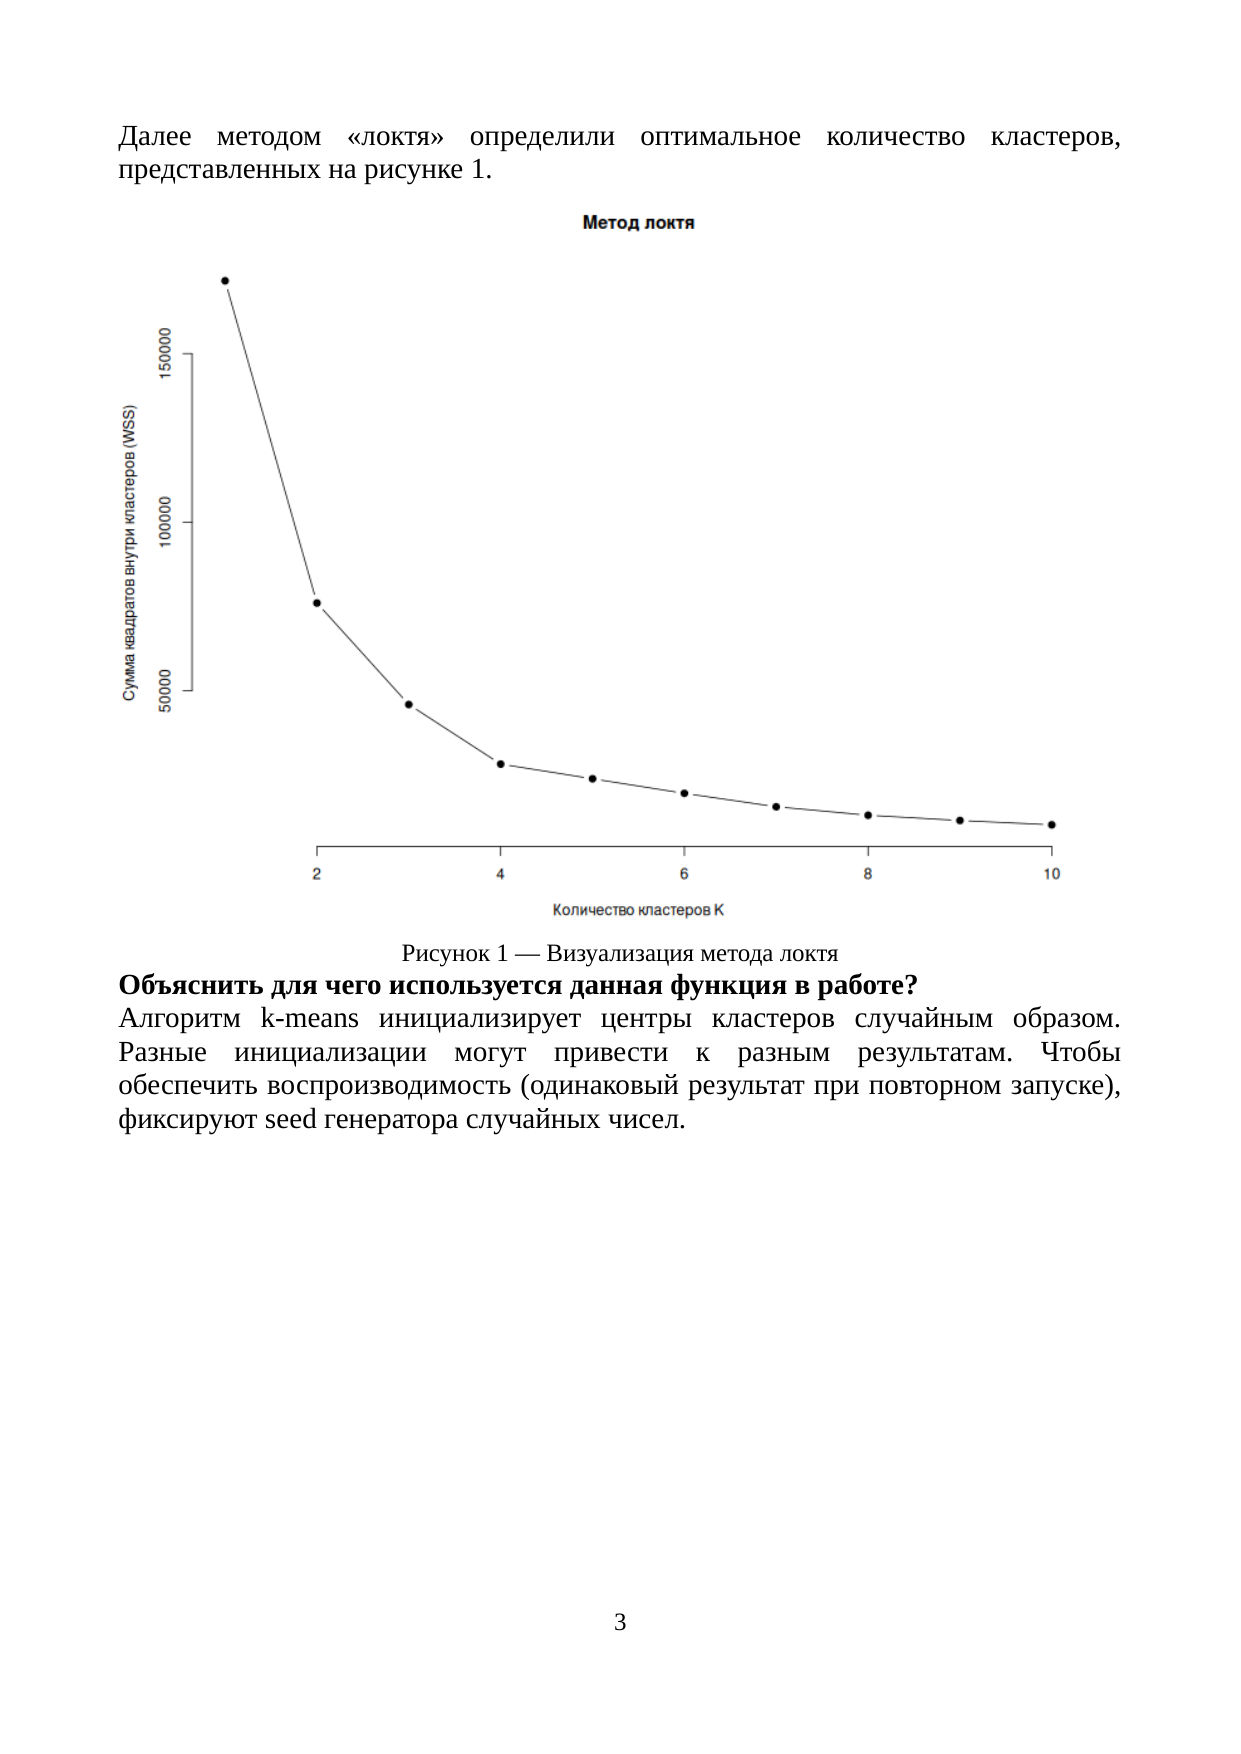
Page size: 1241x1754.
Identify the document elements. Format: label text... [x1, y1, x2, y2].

picture [118, 185, 1123, 939]
text Объяснить для чего используется данная функция в работе? [118, 967, 1122, 1000]
text Рисунок 1 — Визуализация метода локтя [118, 939, 1122, 967]
text Алгоритм k-means инициализирует центры кластеров случайным образом. Разные инициализации могут привести к разным результатам. Чтобы обеспечить воспроизводимость (одинаковый результат при повторном запуске), фиксируют seed генератора случайных чисел. [118, 1000, 1122, 1134]
text Далее методом «локтя» определили оптимальное количество кластеров, представленных на рисунке 1. [118, 118, 1122, 185]
